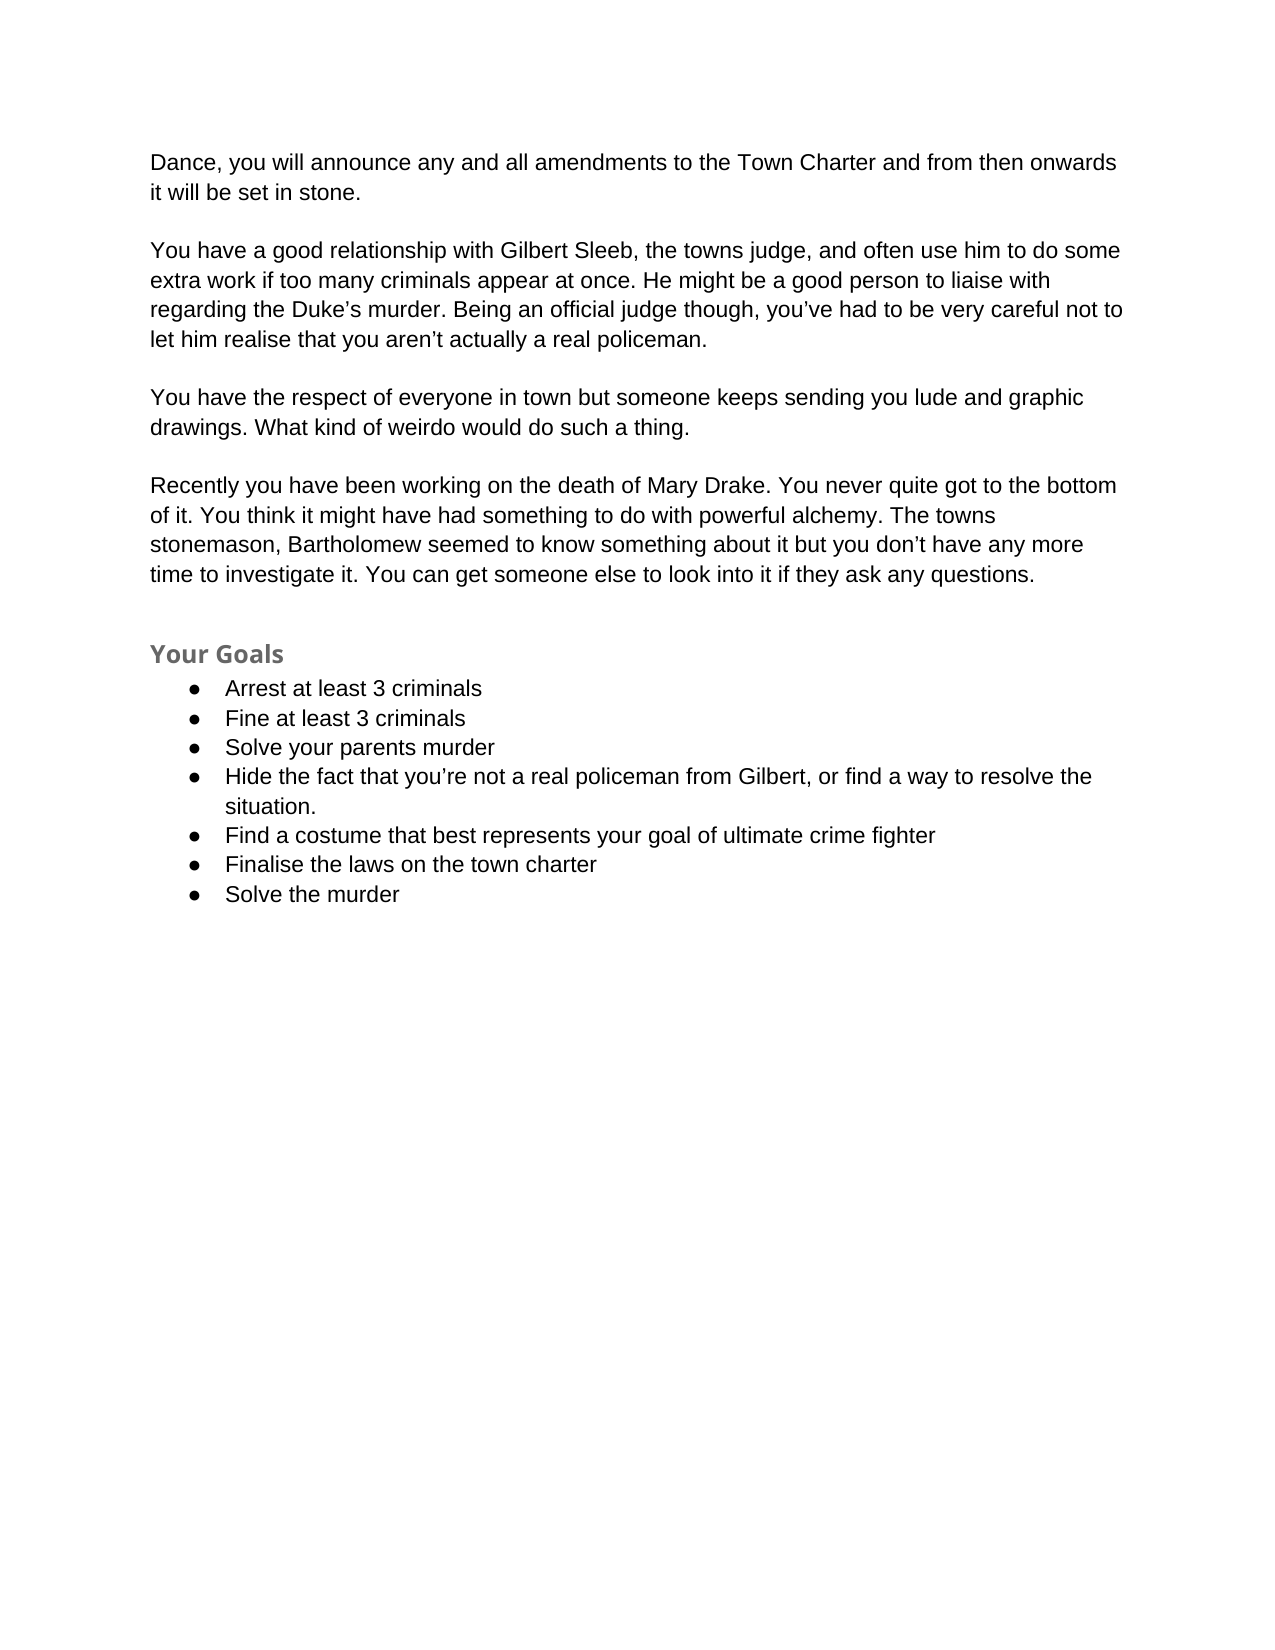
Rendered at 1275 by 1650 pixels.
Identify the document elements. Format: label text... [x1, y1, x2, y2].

list Solve your parents murder [187, 734, 1125, 760]
text You have the respect of everyone in town but someone keeps sending you lude and graphic drawings. What kind of weirdo would do such a thing. [150, 385, 1125, 440]
list Finalise the laws on the town charter [187, 852, 1125, 878]
list Hide the fact that you’re not a real policeman from Gilbert, or find a way to resolve the situation. [187, 764, 1125, 819]
text You have a good relationship with Gilbert Sleeb, the towns judge, and often use him to do some extra work if too many criminals appear at once. He might be a good person to liaise with regarding the Duke’s murder. Being an official judge though, you’ve had to be very careful not to let him realise that you aren’t actually a real policeman. [150, 238, 1125, 352]
text Recently you have been working on the death of Mary Drake. You never quite got to the bottom of it. You think it might have had something to do with powerful alchemy. The towns stonemason, Bartholomew seemed to know something about it but you don’t have any more time to investigate it. You can get someone else to look into it if they ask any questions. [150, 473, 1125, 587]
list Fine at least 3 criminals [187, 705, 1125, 731]
list Solve the murder [187, 881, 1125, 907]
text Dance, you will announce any and all amendments to the Town Charter and from then onwards it will be set in stone. [150, 150, 1125, 205]
subtitle Your Goals [150, 637, 1125, 671]
list Find a costume that best represents your goal of ultimate crime fighter [187, 823, 1125, 848]
list Arrest at least 3 criminals [187, 676, 1125, 701]
